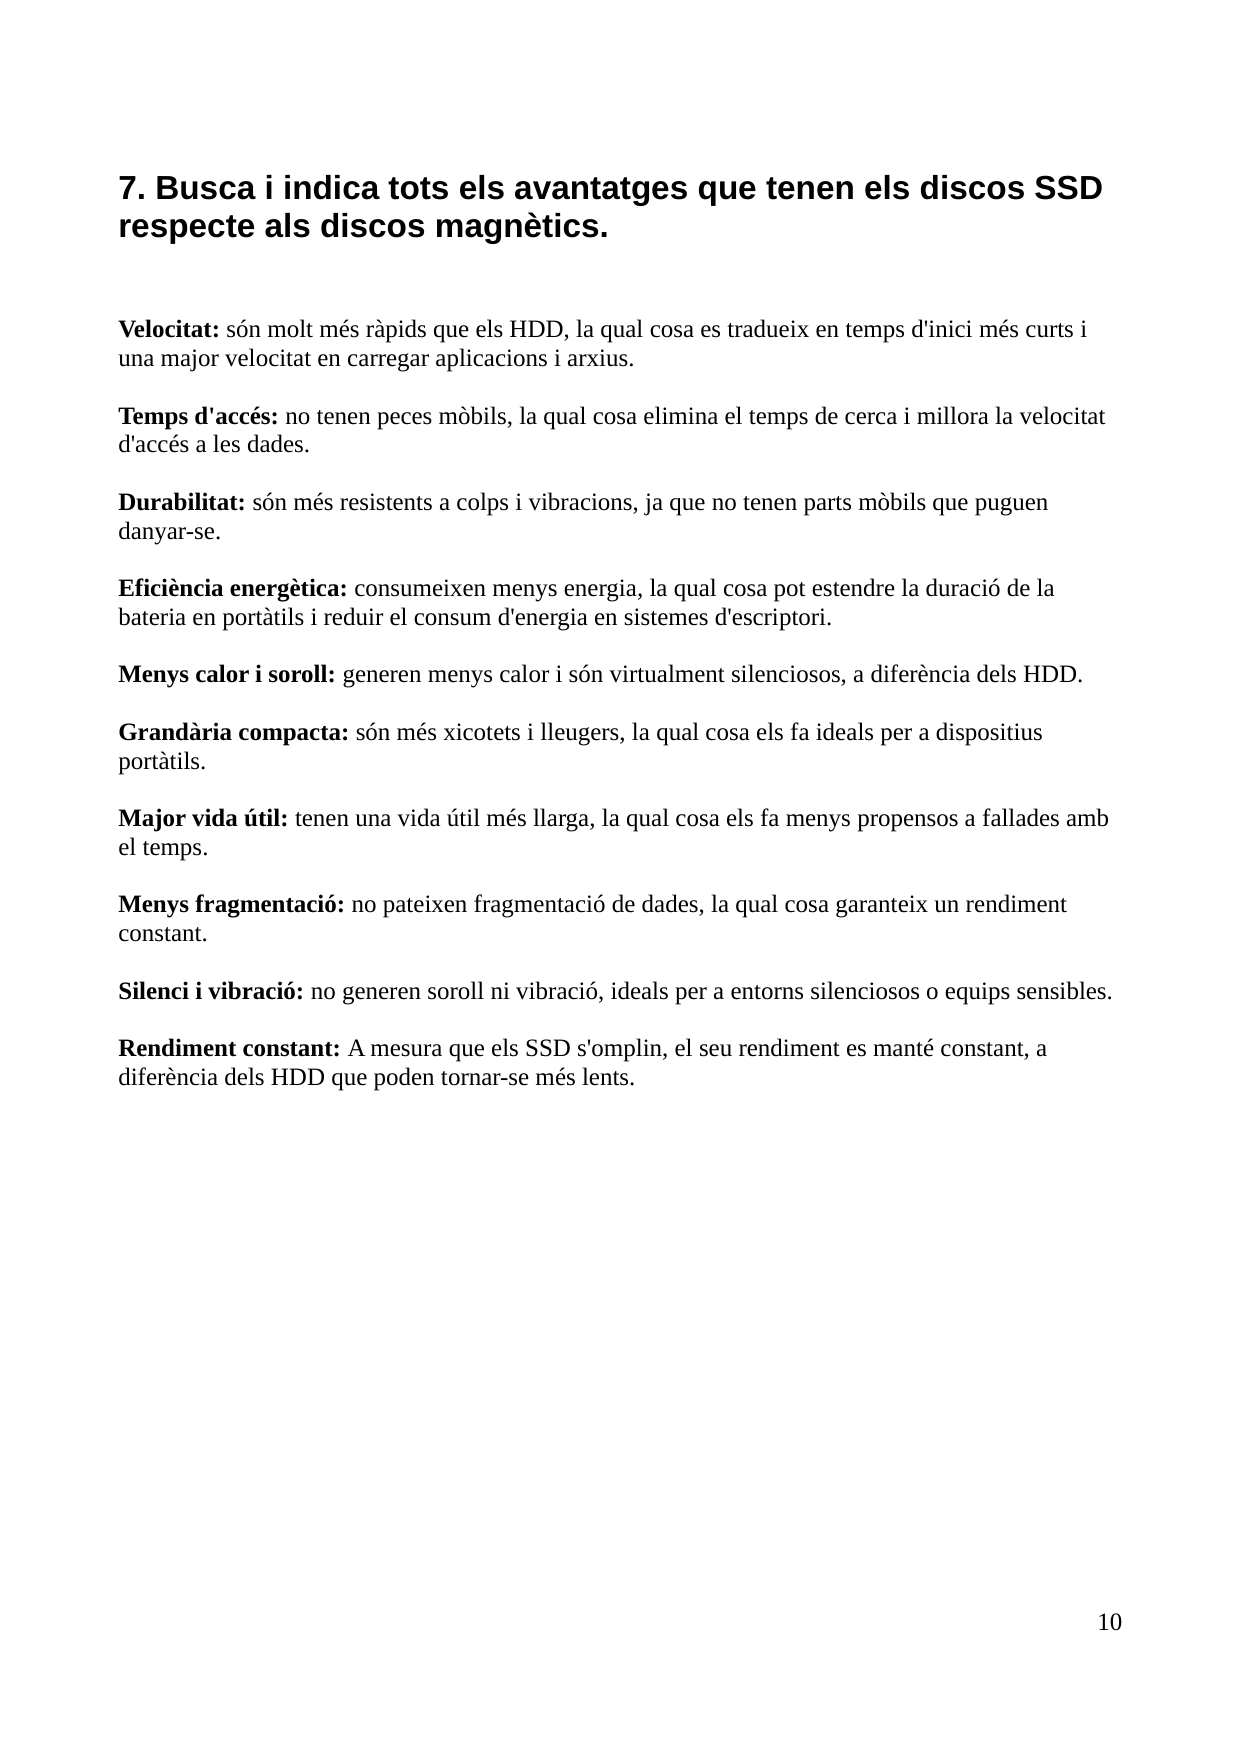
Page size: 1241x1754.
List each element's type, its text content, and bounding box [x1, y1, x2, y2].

text Velocitat: són molt més ràpids que els HDD, la qual cosa es tradueix en temps d'inici més curts i una major velocitat en carregar aplicacions i arxius. [118, 314, 1122, 372]
text Major vida útil: tenen una vida útil més llarga, la qual cosa els fa menys propensos a fallades amb el temps. [118, 803, 1122, 861]
text Eficiència energètica: consumeixen menys energia, la qual cosa pot estendre la duració de la bateria en portàtils i reduir el consum d'energia en sistemes d'escriptori. [118, 573, 1122, 631]
subtitle 7. Busca i indica tots els avantatges que tenen els discos SSD respecte als discos magnètics. [118, 168, 1122, 244]
text Menys fragmentació: no pateixen fragmentació de dades, la qual cosa garanteix un rendiment constant. [118, 889, 1122, 947]
text Menys calor i soroll: generen menys calor i són virtualment silenciosos, a diferència dels HDD. [118, 659, 1122, 688]
text Rendiment constant: A mesura que els SSD s'omplin, el seu rendiment es manté constant, a diferència dels HDD que poden tornar-se més lents. [118, 1033, 1122, 1091]
text Grandària compacta: són més xicotets i lleugers, la qual cosa els fa ideals per a dispositius portàtils. [118, 717, 1122, 774]
text Temps d'accés: no tenen peces mòbils, la qual cosa elimina el temps de cerca i millora la velocitat d'accés a les dades. [118, 401, 1122, 458]
text Silenci i vibració: no generen soroll ni vibració, ideals per a entorns silenciosos o equips sensibles. [118, 976, 1122, 1004]
text Durabilitat: són més resistents a colps i vibracions, ja que no tenen parts mòbils que puguen danyar-se. [118, 487, 1122, 544]
